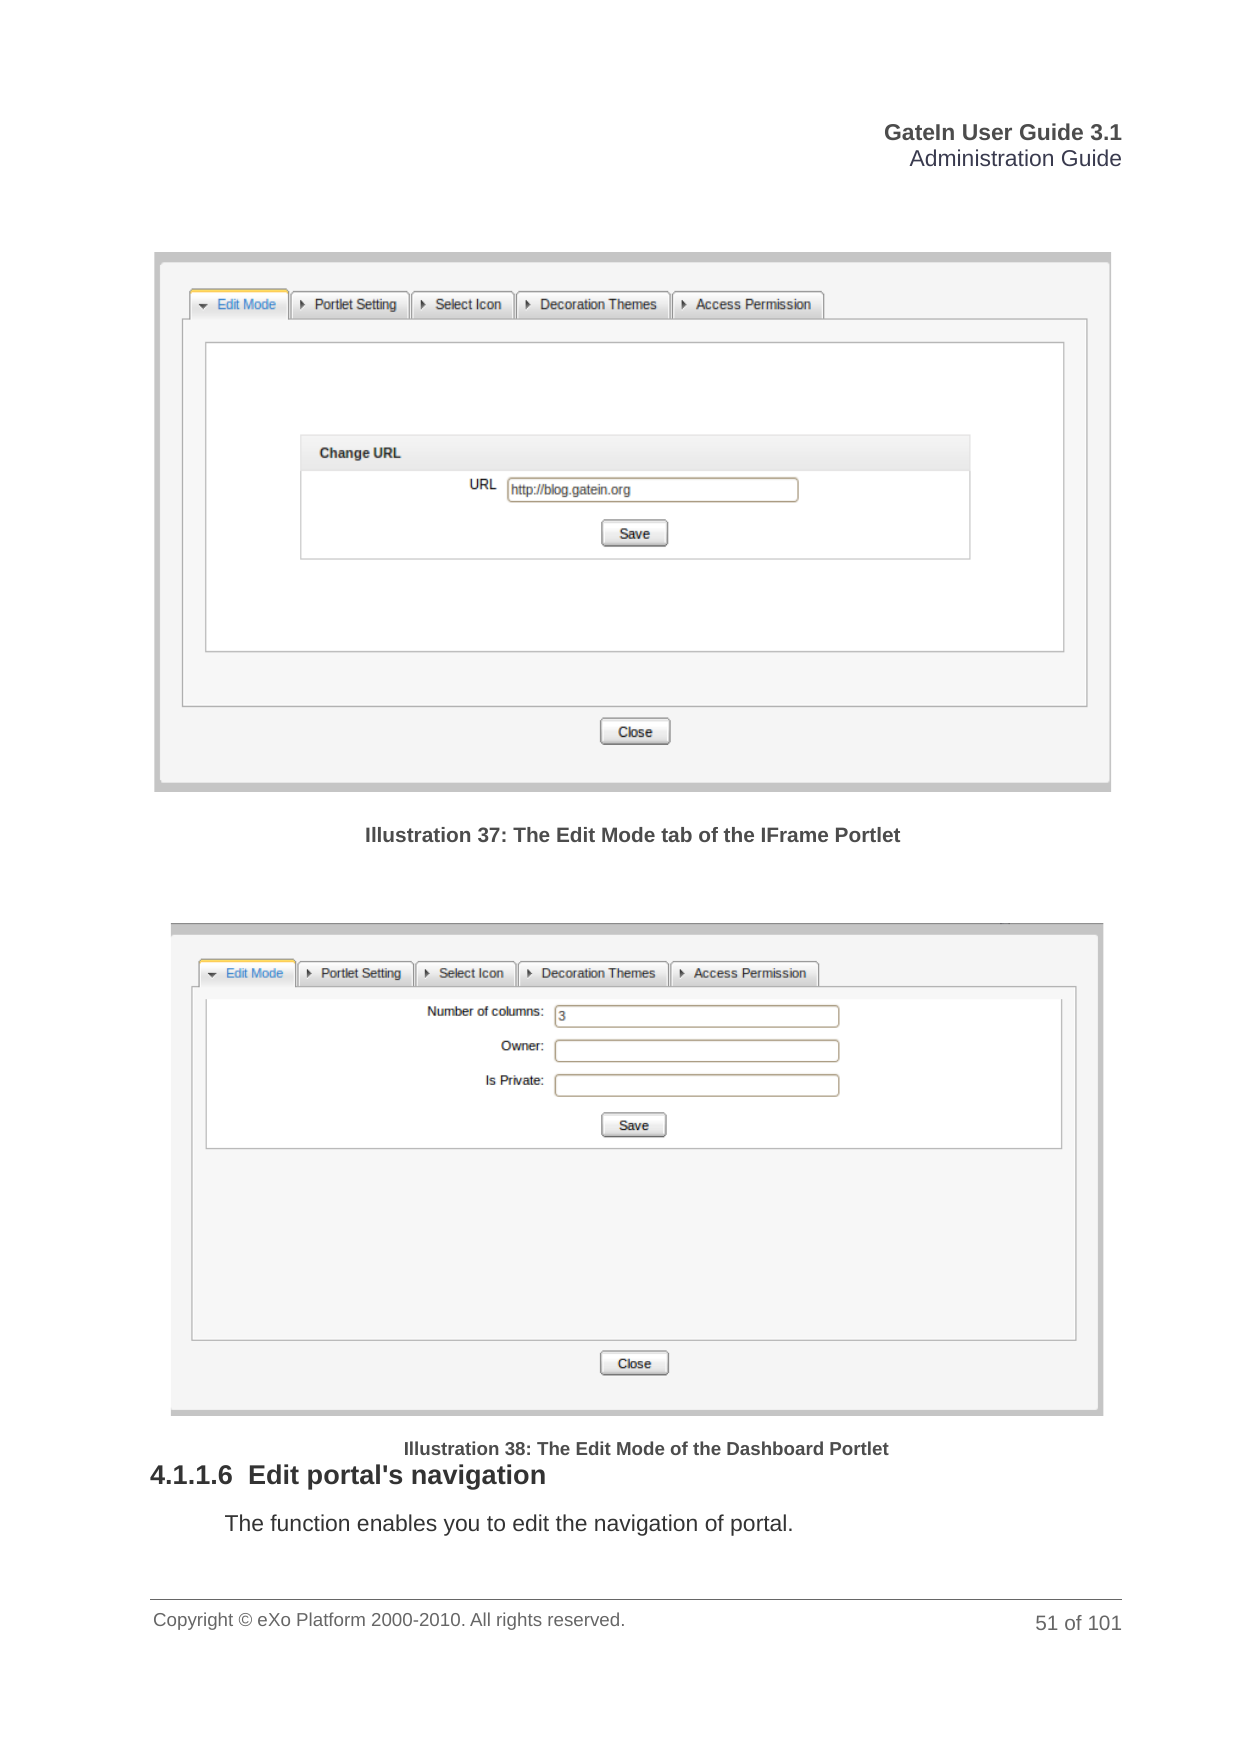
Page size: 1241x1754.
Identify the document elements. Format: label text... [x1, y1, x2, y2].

list The function enables you to edit the navigation of portal. [168, 1510, 1122, 1536]
subtitle Edit portal's navigation [150, 923, 1122, 1490]
picture [170, 923, 1104, 1416]
picture [154, 252, 1112, 792]
text Illustration 38: The Edit Mode of the Dashboard Portlet [180, 998, 1113, 1459]
text Illustration 37: The Edit Mode tab of the IFrame Portlet [154, 792, 1111, 847]
